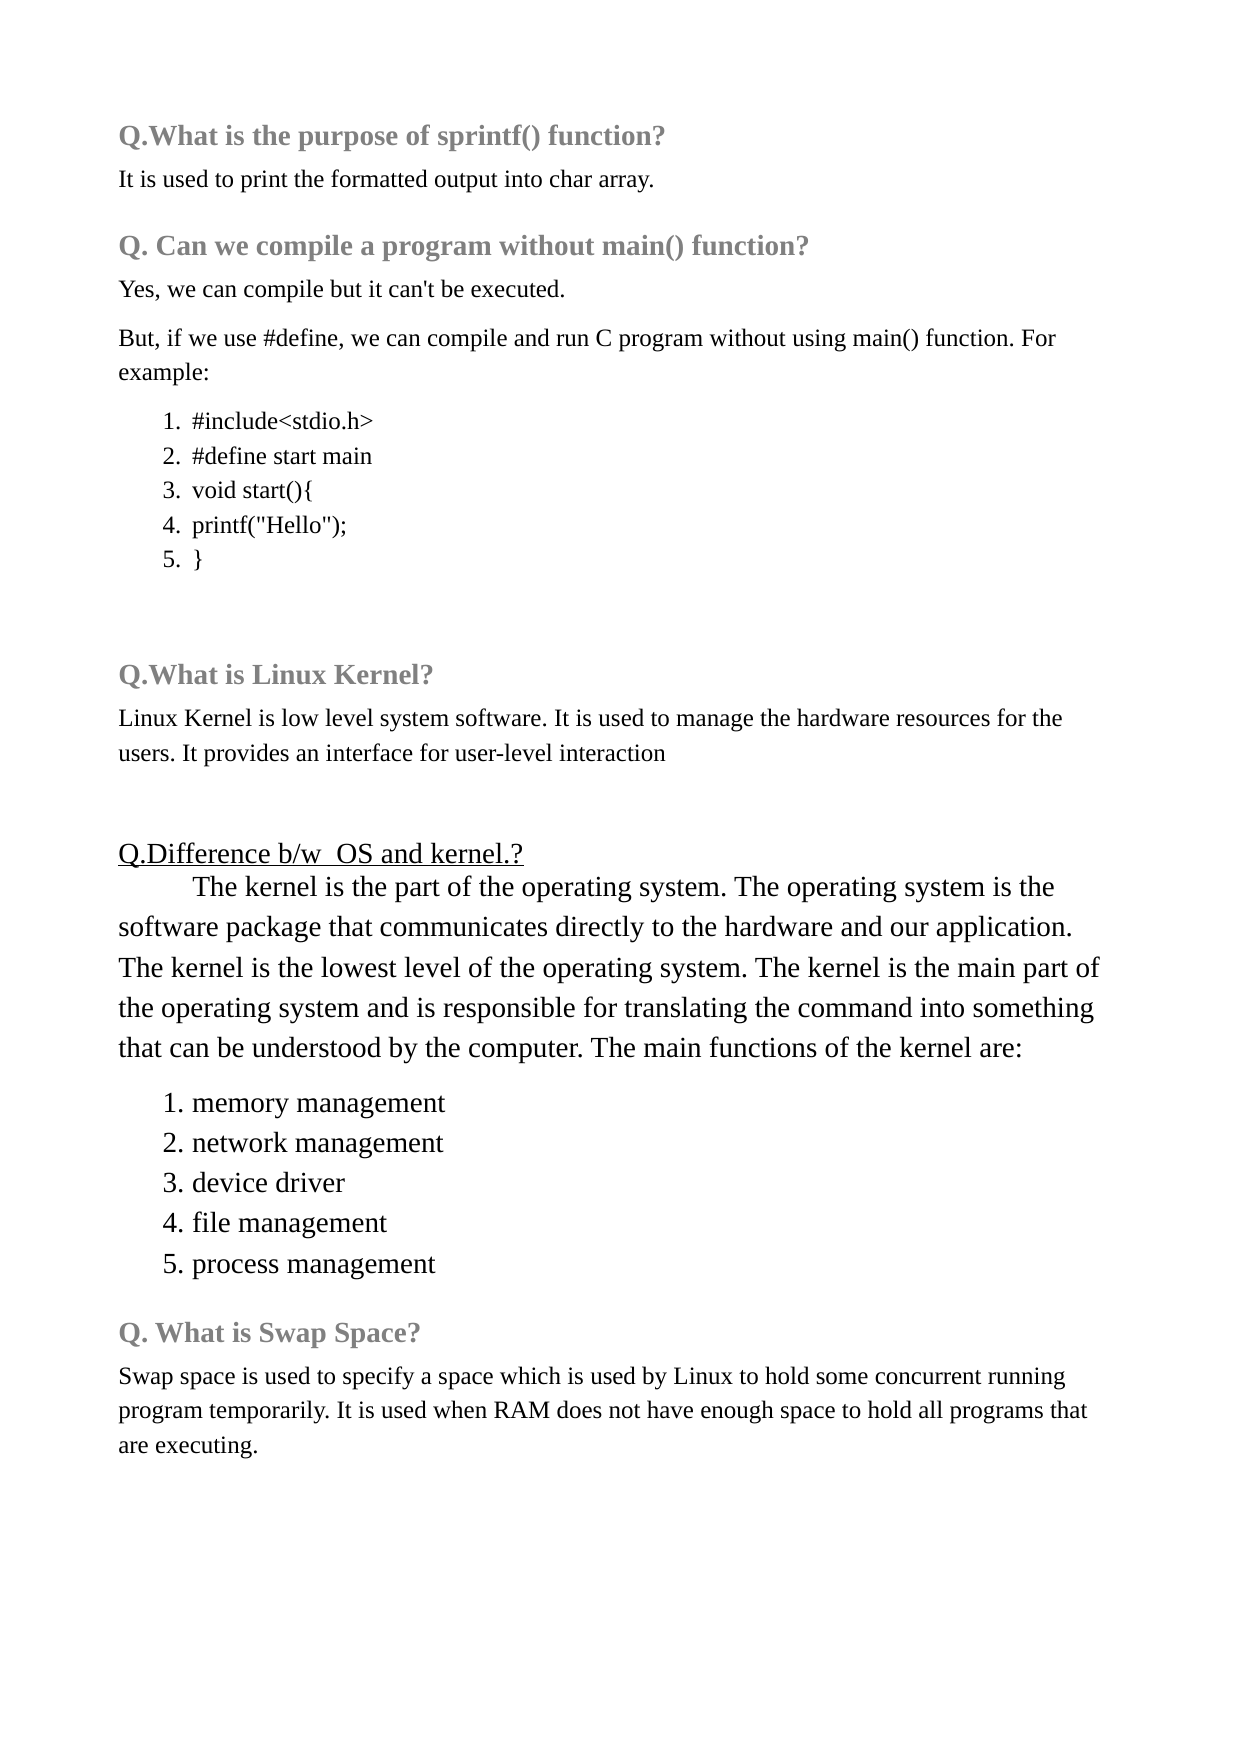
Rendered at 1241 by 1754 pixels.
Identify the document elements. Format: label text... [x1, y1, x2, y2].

list memory management [162, 1085, 1122, 1118]
list process management [162, 1246, 1122, 1279]
text Yes, we can compile but it can't be executed. [118, 274, 1122, 303]
text It is used to print the formatted output into char array. [118, 164, 1122, 193]
list #include<stdio.h> [162, 406, 1122, 435]
list void start(){ [162, 475, 1122, 504]
subtitle Q.What is the purpose of sprintf() function? [118, 118, 1122, 152]
list file management [162, 1206, 1122, 1239]
subtitle Q. Can we compile a program without main() function? [118, 228, 1122, 261]
text Swap space is used to specify a space which is used by Linux to hold some concurrent running program temporarily. It is used when RAM does not have enough space to hold all programs that are executing. [118, 1361, 1122, 1459]
list device driver [162, 1165, 1122, 1199]
list network management [162, 1125, 1122, 1159]
text Q.Difference b/w OS and kernel.? [118, 836, 1122, 869]
list } [162, 544, 1122, 573]
list #define start main [162, 441, 1122, 470]
subtitle Q.What is Linux Kernel? [118, 657, 1122, 691]
text The kernel is the part of the operating system. The operating system is the software package that communicates directly to the hardware and our application. The kernel is the lowest level of the operating system. The kernel is the main part of the operating system and is responsible for translating the command into something that can be understood by the computer. The main functions of the kernel are: [118, 869, 1122, 1064]
text But, if we use #define, we can compile and run C program without using main() function. For example: [118, 323, 1122, 386]
subtitle Q. What is Swap Space? [118, 1315, 1122, 1349]
list printf("Hello"); [162, 510, 1122, 539]
text Linux Kernel is low level system software. It is used to manage the hardware resources for the users. It provides an interface for user-level interaction [118, 703, 1122, 766]
